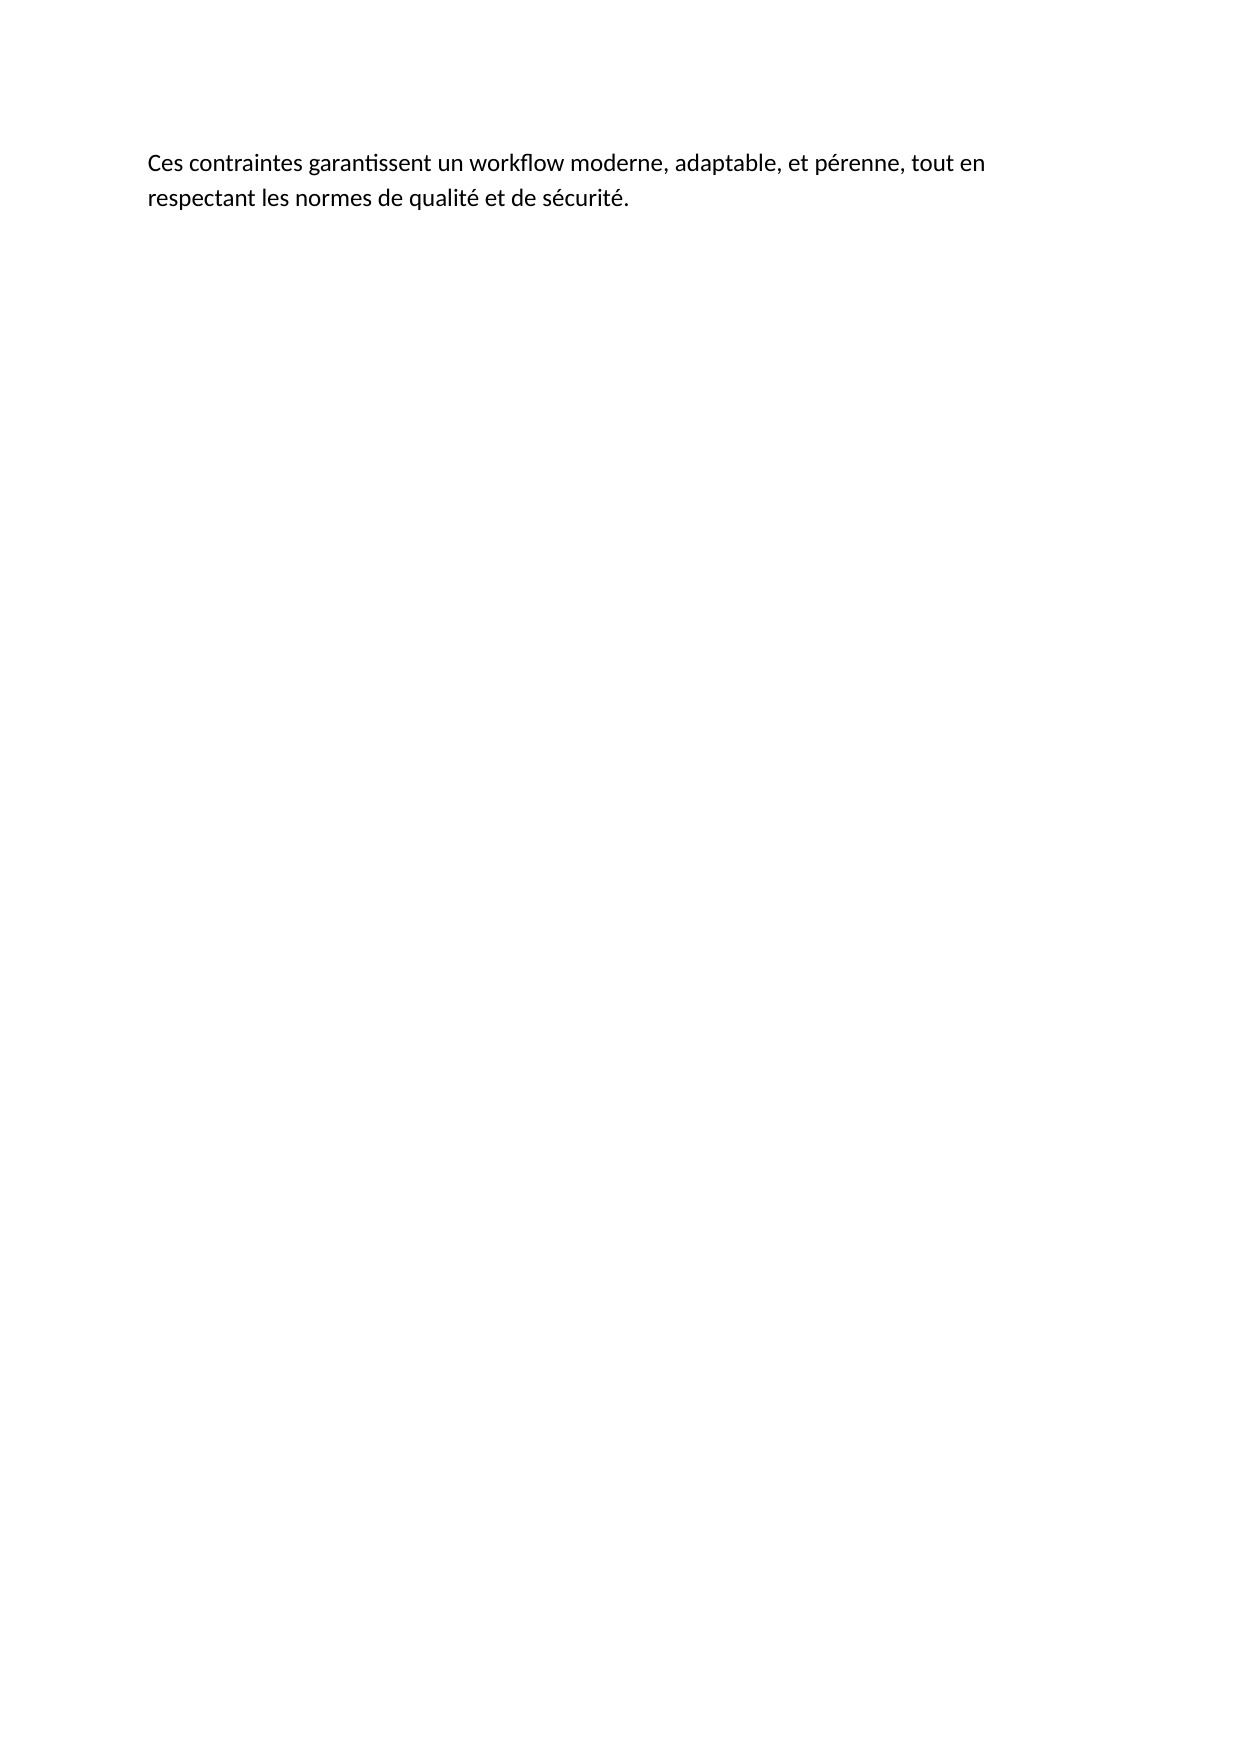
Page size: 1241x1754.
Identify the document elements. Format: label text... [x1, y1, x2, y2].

text Ces contraintes garantissent un workflow moderne, adaptable, et pérenne, tout en respectant les normes de qualité et de sécurité. [148, 148, 1093, 213]
